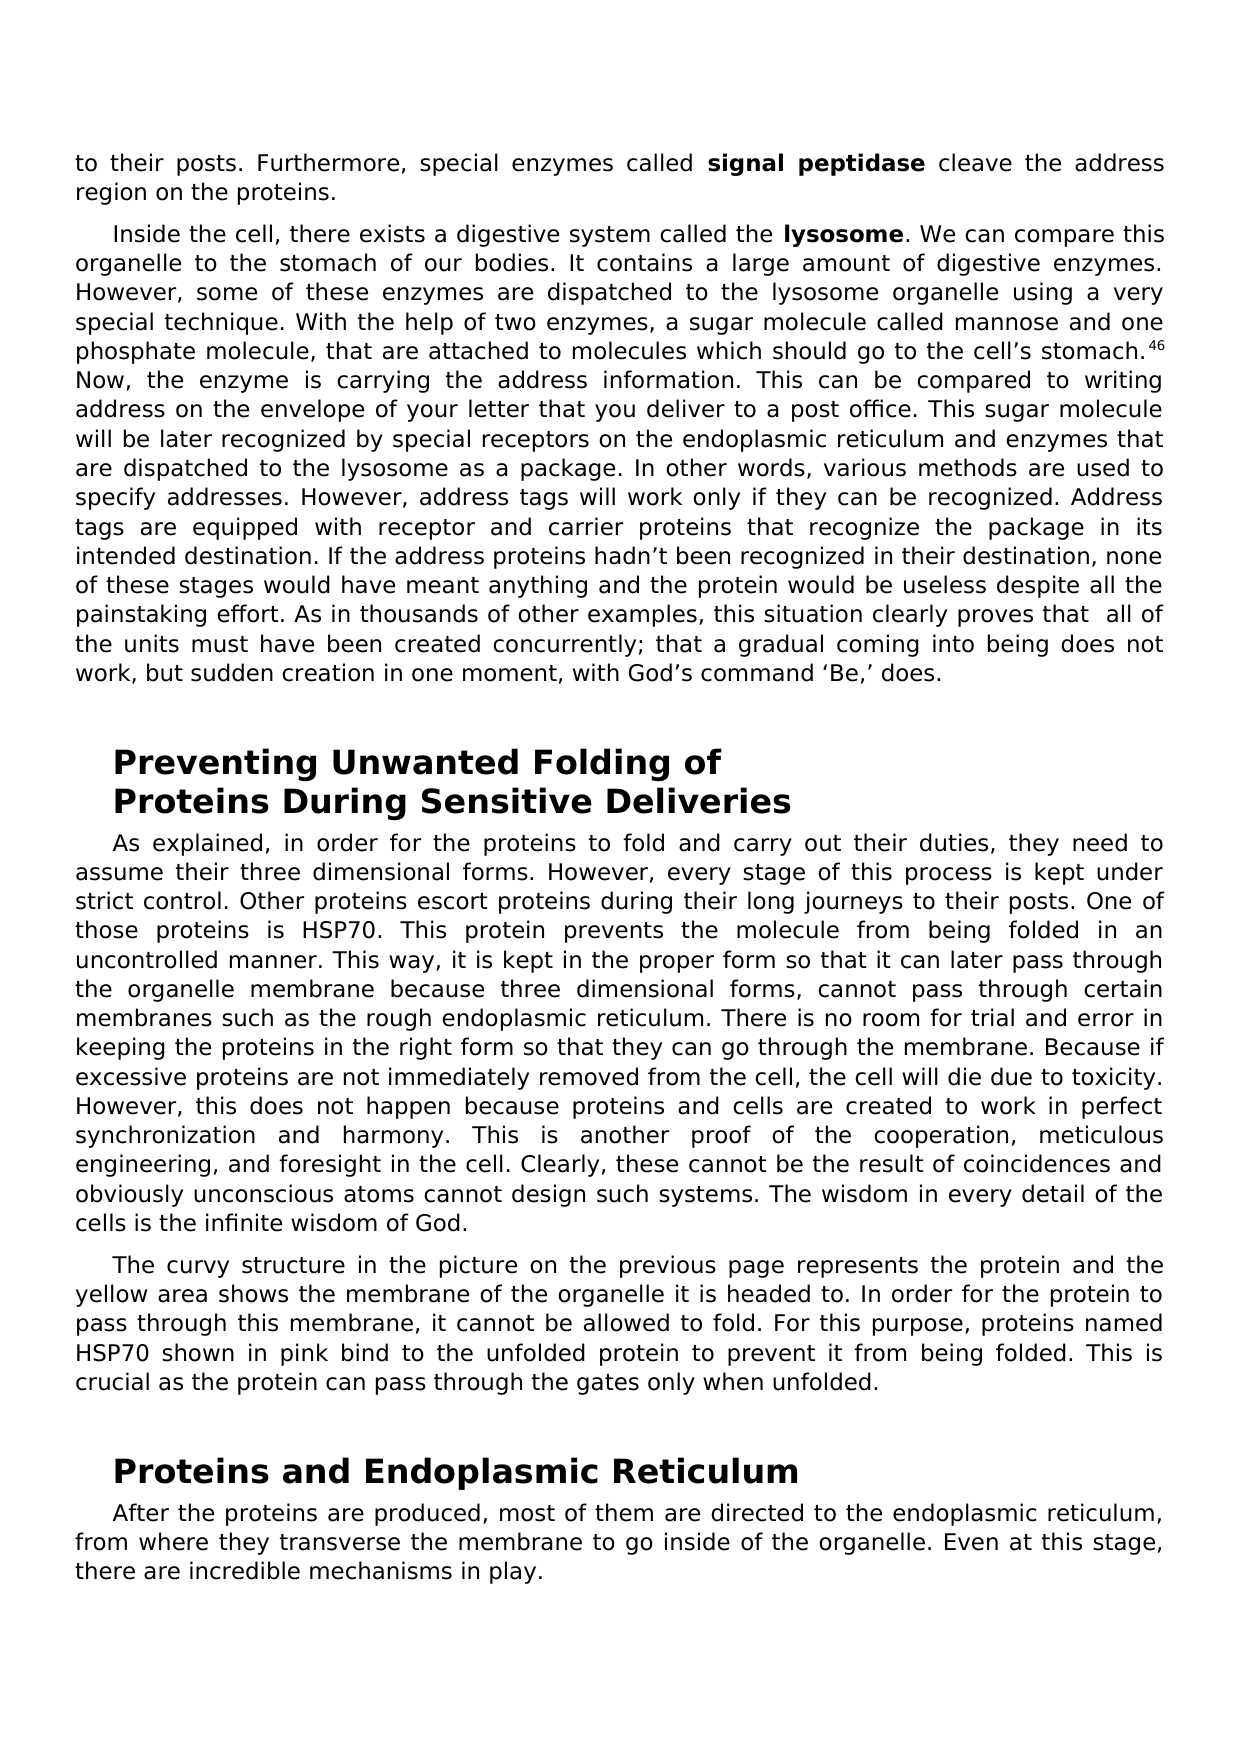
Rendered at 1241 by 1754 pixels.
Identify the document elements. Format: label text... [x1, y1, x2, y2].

subtitle Preventing Unwanted Folding of Proteins During Sensitive Deliveries [112, 744, 1165, 821]
text After the proteins are produced, most of them are directed to the endoplasmic reticulum, from where they transverse the membrane to go inside of the organelle. Even at this stage, there are incredible mechanisms in play. [75, 1500, 1165, 1585]
subtitle Proteins and Endoplasmic Reticulum [112, 1453, 1165, 1491]
text As explained, in order for the proteins to fold and carry out their duties, they need to assume their three dimensional forms. However, every stage of this process is kept under strict control. Other proteins escort proteins during their long journeys to their posts. One of those proteins is HSP70. This protein prevents the molecule from being folded in an uncontrolled manner. This way, it is kept in the proper form so that it can later pass through the organelle membrane because three dimensional forms, cannot pass through certain membranes such as the rough endoplasmic reticulum. There is no room for trial and error in keeping the proteins in the right form so that they can go through the membrane. Because if excessive proteins are not immediately removed from the cell, the cell will die due to toxicity. However, this does not happen because proteins and cells are created to work in perfect synchronization and harmony. This is another proof of the cooperation, meticulous engineering, and foresight in the cell. Clearly, these cannot be the result of coincidences and obviously unconscious atoms cannot design such systems. The wisdom in every detail of the cells is the infinite wisdom of God. [75, 830, 1165, 1237]
text Inside the cell, there exists a digestive system called the lysosome. We can compare this organelle to the stomach of our bodies. It contains a large amount of digestive enzymes. However, some of these enzymes are dispatched to the lysosome organelle using a very special technique. With the help of two enzymes, a sugar molecule called mannose and one phosphate molecule, that are attached to molecules which should go to the cell’s stomach.46 Now, the enzyme is carrying the address information. This can be compared to writing address on the envelope of your letter that you deliver to a post office. This sugar molecule will be later recognized by special receptors on the endoplasmic reticulum and enzymes that are dispatched to the lysosome as a package. In other words, various methods are used to specify addresses. However, address tags will work only if they can be recognized. Address tags are equipped with receptor and carrier proteins that recognize the package in its intended destination. If the address proteins hadn’t been recognized in their destination, none of these stages would have meant anything and the protein would be useless despite all the painstaking effort. As in thousands of other examples, this situation clearly proves that all of the units must have been created concurrently; that a gradual coming into being does not work, but sudden creation in one moment, with God’s command ‘Be,’ does. [75, 221, 1165, 687]
text The curvy structure in the picture on the previous page represents the protein and the yellow area shows the membrane of the organelle it is headed to. In order for the protein to pass through this membrane, it cannot be allowed to fold. For this purpose, proteins named HSP70 shown in pink bind to the unfolded protein to prevent it from being folded. This is crucial as the protein can pass through the gates only when unfolded. [75, 1252, 1165, 1396]
text to their posts. Furthermore, special enzymes called signal peptidase cleave the address region on the proteins. [75, 150, 1165, 206]
